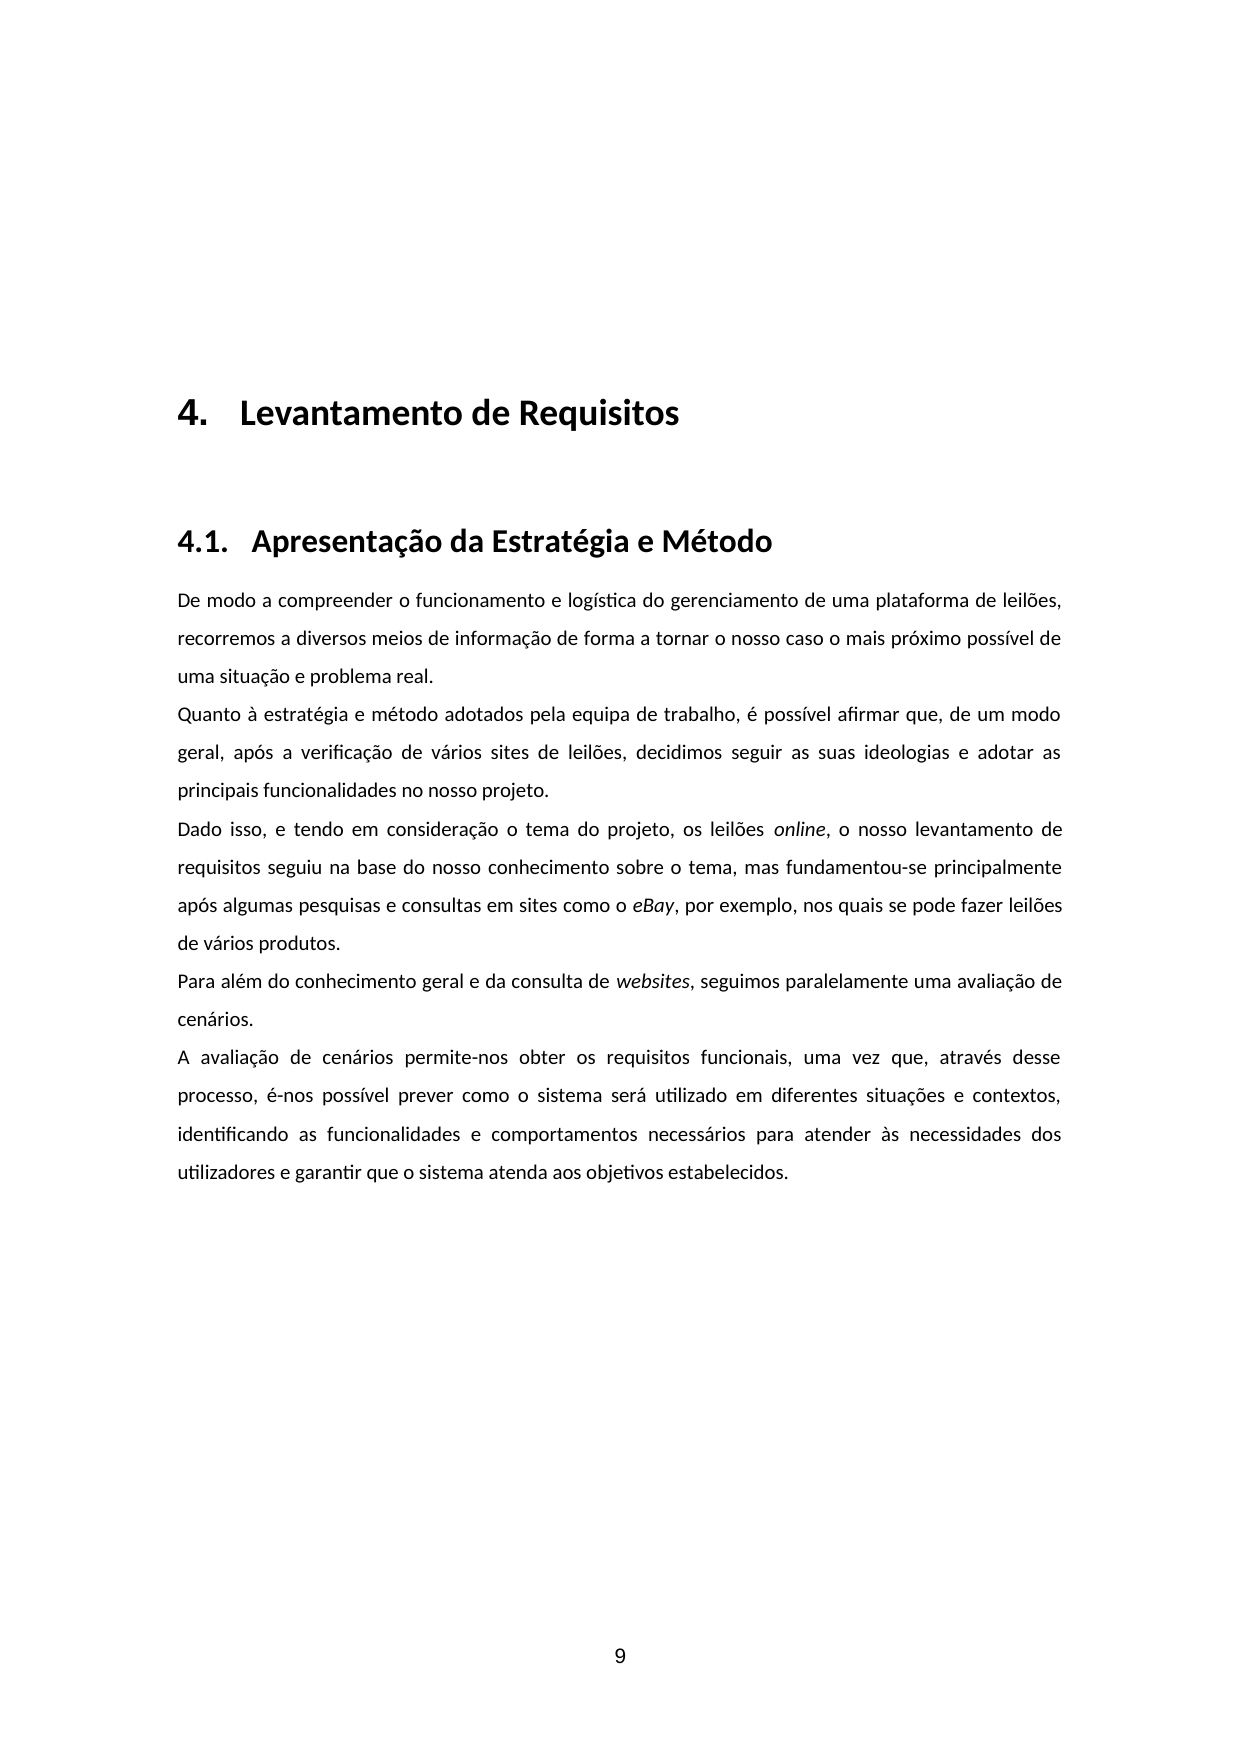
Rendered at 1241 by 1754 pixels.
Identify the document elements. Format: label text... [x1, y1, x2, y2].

text De modo a compreender o funcionamento e logística do gerenciamento de uma plataforma de leilões, recorremos a diversos meios de informação de forma a tornar o nosso caso o mais próximo possível de uma situação e problema real. [177, 587, 1063, 689]
subtitle Levantamento de Requisitos [177, 388, 1063, 434]
text Quanto à estratégia e método adotados pela equipa de trabalho, é possível afirmar que, de um modo geral, após a verificação de vários sites de leilões, decidimos seguir as suas ideologias e adotar as principais funcionalidades no nosso projeto. [177, 701, 1063, 803]
text Para além do conhecimento geral e da consulta de websites, seguimos paralelamente uma avaliação de cenários. [177, 968, 1063, 1032]
subtitle Apresentação da Estratégia e Método [177, 520, 1063, 560]
text A avaliação de cenários permite-nos obter os requisitos funcionais, uma vez que, através desse processo, é-nos possível prever como o sistema será utilizado em diferentes situações e contextos, identificando as funcionalidades e comportamentos necessários para atender às necessidades dos utilizadores e garantir que o sistema atenda aos objetivos estabelecidos. [177, 1044, 1063, 1184]
text Dado isso, e tendo em consideração o tema do projeto, os leilões online, o nosso levantamento de requisitos seguiu na base do nosso conhecimento sobre o tema, mas fundamentou-se principalmente após algumas pesquisas e consultas em sites como o eBay, por exemplo, nos quais se pode fazer leilões de vários produtos. [177, 816, 1063, 956]
